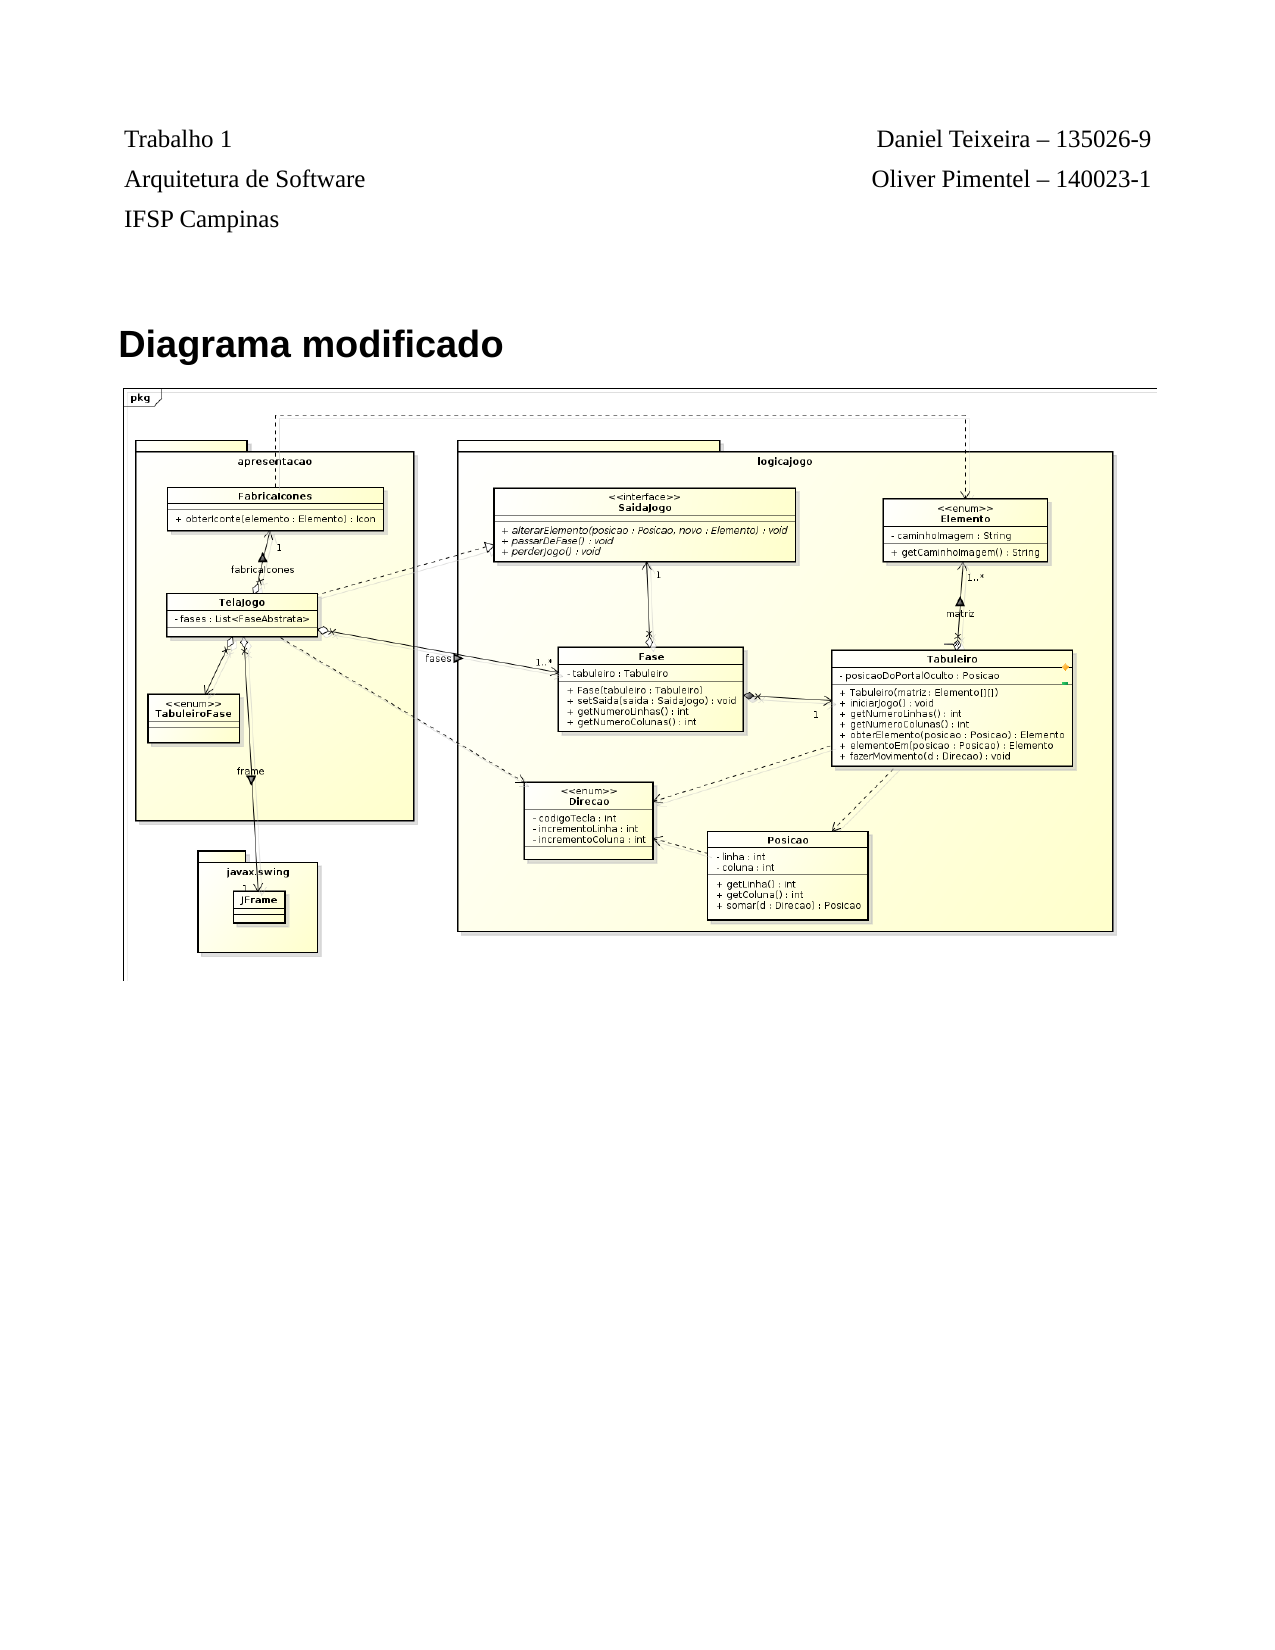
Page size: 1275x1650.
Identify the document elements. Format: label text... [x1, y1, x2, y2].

picture [118, 378, 1157, 981]
subtitle Diagrama modificado [118, 322, 1157, 366]
